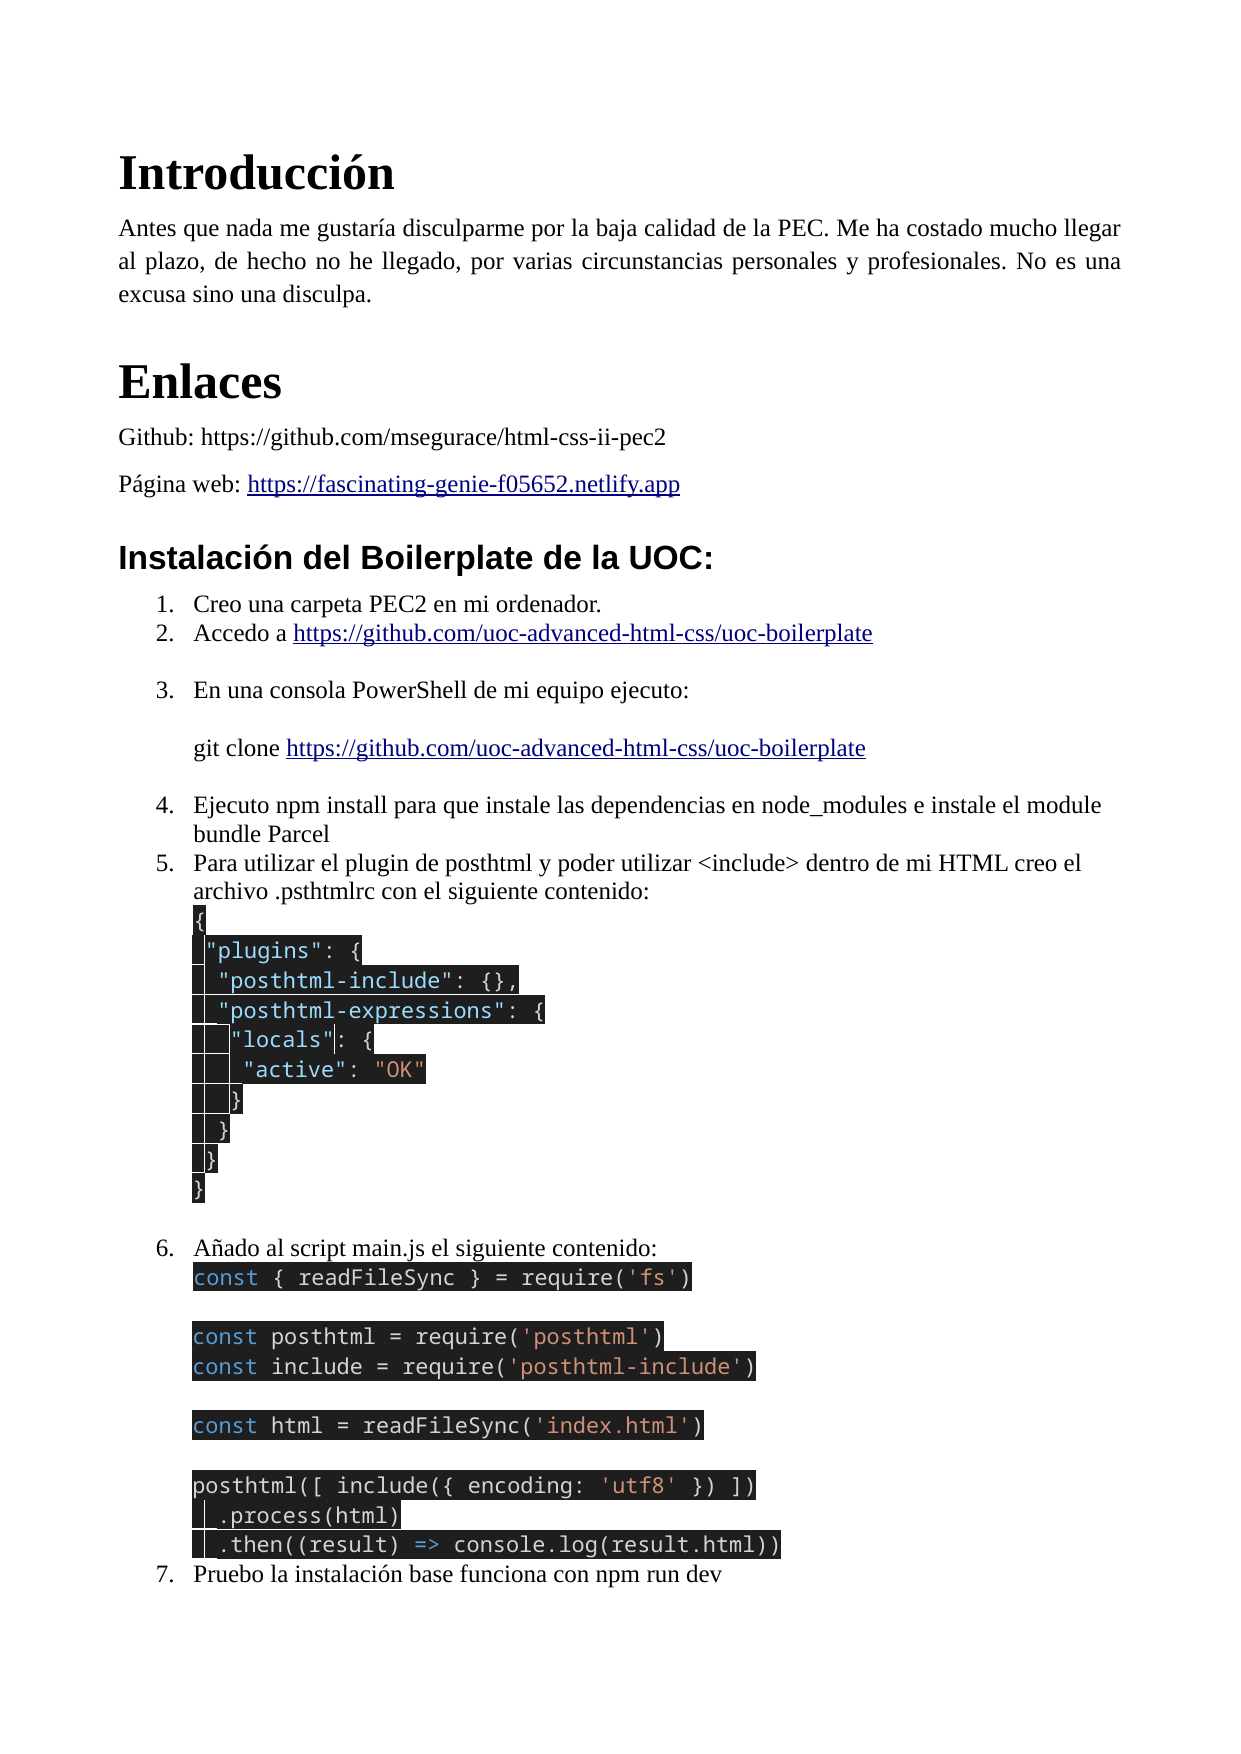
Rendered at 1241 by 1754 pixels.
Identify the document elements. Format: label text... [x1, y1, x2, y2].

text Antes que nada me gustaría disculparme por la baja calidad de la PEC. Me ha costado mucho llegar al plazo, de hecho no he llegado, por varias circunstancias personales y profesionales. No es una excusa sino una disculpa. [118, 213, 1122, 308]
text } [192, 1173, 1122, 1203]
list { [156, 905, 1122, 935]
list En una consola PowerShell de mi equipo ejecuto: [156, 675, 1122, 704]
list Para utilizar el plugin de posthtml y poder utilizar <include> dentro de mi HTML creo el archivo .psthtmlrc con el siguiente contenido: [156, 848, 1122, 905]
list git clone https://github.com/uoc-advanced-html-css/uoc-boilerplate [156, 733, 1122, 761]
text } [192, 1084, 1122, 1114]
text const include = require('posthtml-include') [192, 1351, 1122, 1381]
text } [192, 1143, 1122, 1173]
text Página web: https://fascinating-genie-f05652.netlify.app [118, 469, 1122, 498]
subtitle Introducción [118, 143, 1122, 201]
list Creo una carpeta PEC2 en mi ordenador. [156, 589, 1122, 618]
text const html = readFileSync('index.html') [192, 1410, 1122, 1440]
text "locals": { [192, 1024, 1122, 1054]
text Github: https://github.com/msegurace/html-css-ii-pec2 [118, 422, 1122, 451]
text "posthtml-include": {}, [192, 965, 1122, 994]
text "plugins": { [192, 935, 1122, 965]
list Añado al script main.js el siguiente contenido: [156, 1233, 1122, 1262]
text .process(html) [192, 1500, 1122, 1529]
list Ejecuto npm install para que instale las dependencias en node_modules e instale el module bundle Parcel [156, 790, 1122, 848]
text "posthtml-expressions": { [192, 994, 1122, 1024]
subtitle Enlaces [118, 352, 1122, 409]
list Pruebo la instalación base funciona con npm run dev [156, 1559, 1122, 1588]
subtitle Instalación del Boilerplate de la UOC: [118, 538, 1122, 576]
text .then((result) => console.log(result.html)) [192, 1529, 1122, 1559]
text "active": "OK" [192, 1054, 1122, 1084]
list Accedo a https://github.com/uoc-advanced-html-css/uoc-boilerplate [156, 618, 1122, 646]
text const posthtml = require('posthtml') [192, 1321, 1122, 1351]
text } [192, 1114, 1122, 1143]
list const { readFileSync } = require('fs') [156, 1262, 1122, 1291]
text posthtml([ include({ encoding: 'utf8' }) ]) [192, 1470, 1122, 1500]
